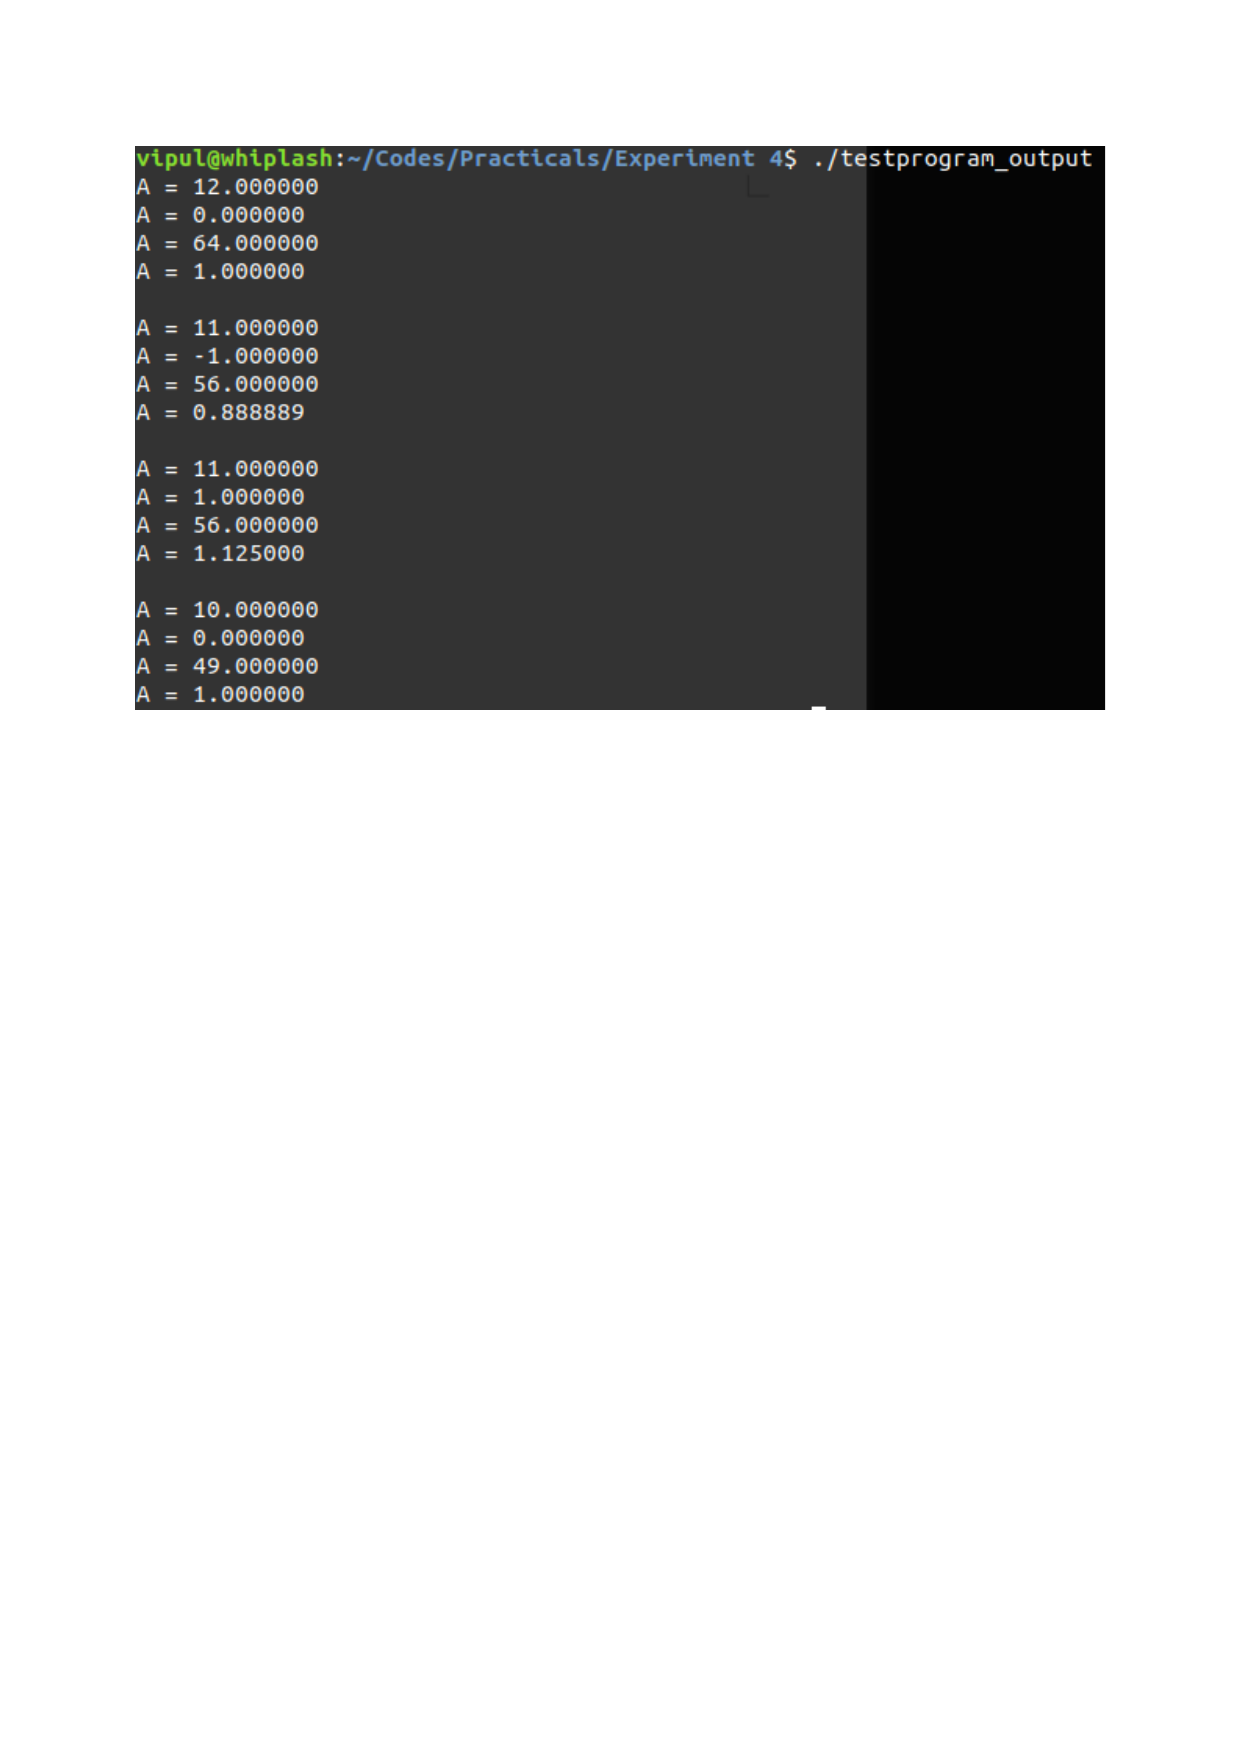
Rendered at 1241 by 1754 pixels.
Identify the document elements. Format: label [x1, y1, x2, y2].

picture [135, 146, 1106, 710]
